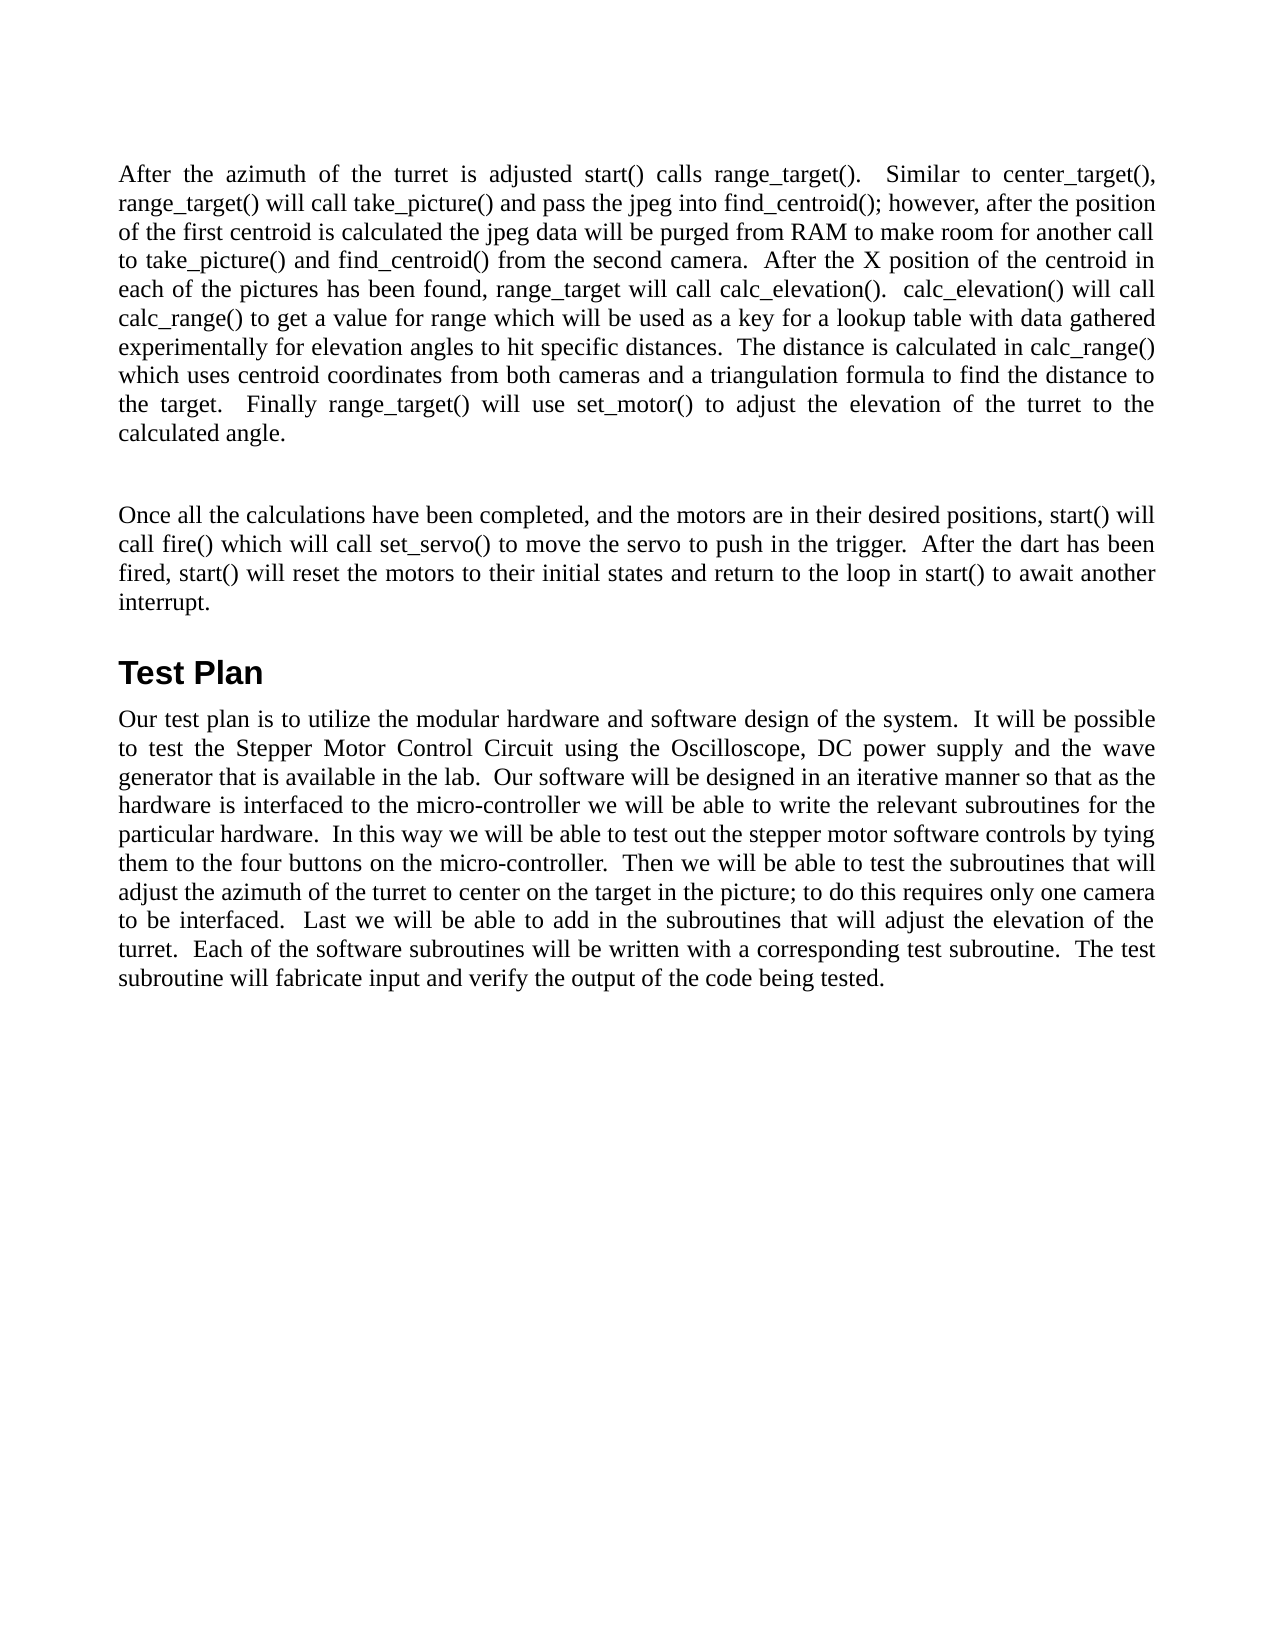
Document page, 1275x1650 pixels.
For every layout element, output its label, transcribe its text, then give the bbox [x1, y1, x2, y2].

text Once all the calculations have been completed, and the motors are in their desired positions, start() will call fire() which will call set_servo() to move the servo to push in the trigger. After the dart has been fired, start() will reset the motors to their initial states and return to the loop in start() to await another interrupt. [118, 501, 1157, 616]
text After the azimuth of the turret is adjusted start() calls range_target(). Similar to center_target(), range_target() will call take_picture() and pass the jpeg into find_centroid(); however, after the position of the first centroid is calculated the jpeg data will be purged from RAM to make room for another call to take_picture() and find_centroid() from the second camera. After the X position of the centroid in each of the pictures has been found, range_target will call calc_elevation(). calc_elevation() will call calc_range() to get a value for range which will be used as a key for a lookup table with data gathered experimentally for elevation angles to hit specific distances. The distance is calculated in calc_range() which uses centroid coordinates from both cameras and a triangulation formula to find the distance to the target. Finally range_target() will use set_motor() to adjust the elevation of the turret to the calculated angle. [118, 159, 1157, 447]
text Our test plan is to utilize the modular hardware and software design of the system. It will be possible to test the Stepper Motor Control Circuit using the Oscilloscope, DC power supply and the wave generator that is available in the lab. Our software will be designed in an iterative manner so that as the hardware is interfaced to the micro-controller we will be able to write the relevant subroutines for the particular hardware. In this way we will be able to test out the stepper motor software controls by tying them to the four buttons on the micro-controller. Then we will be able to test the subroutines that will adjust the azimuth of the turret to center on the target in the picture; to do this requires only one camera to be interfaced. Last we will be able to add in the subroutines that will adjust the elevation of the turret. Each of the software subroutines will be written with a corresponding test subroutine. The test subroutine will fabricate input and verify the output of the code being tested. [118, 704, 1157, 992]
subtitle Test Plan [118, 653, 1157, 692]
